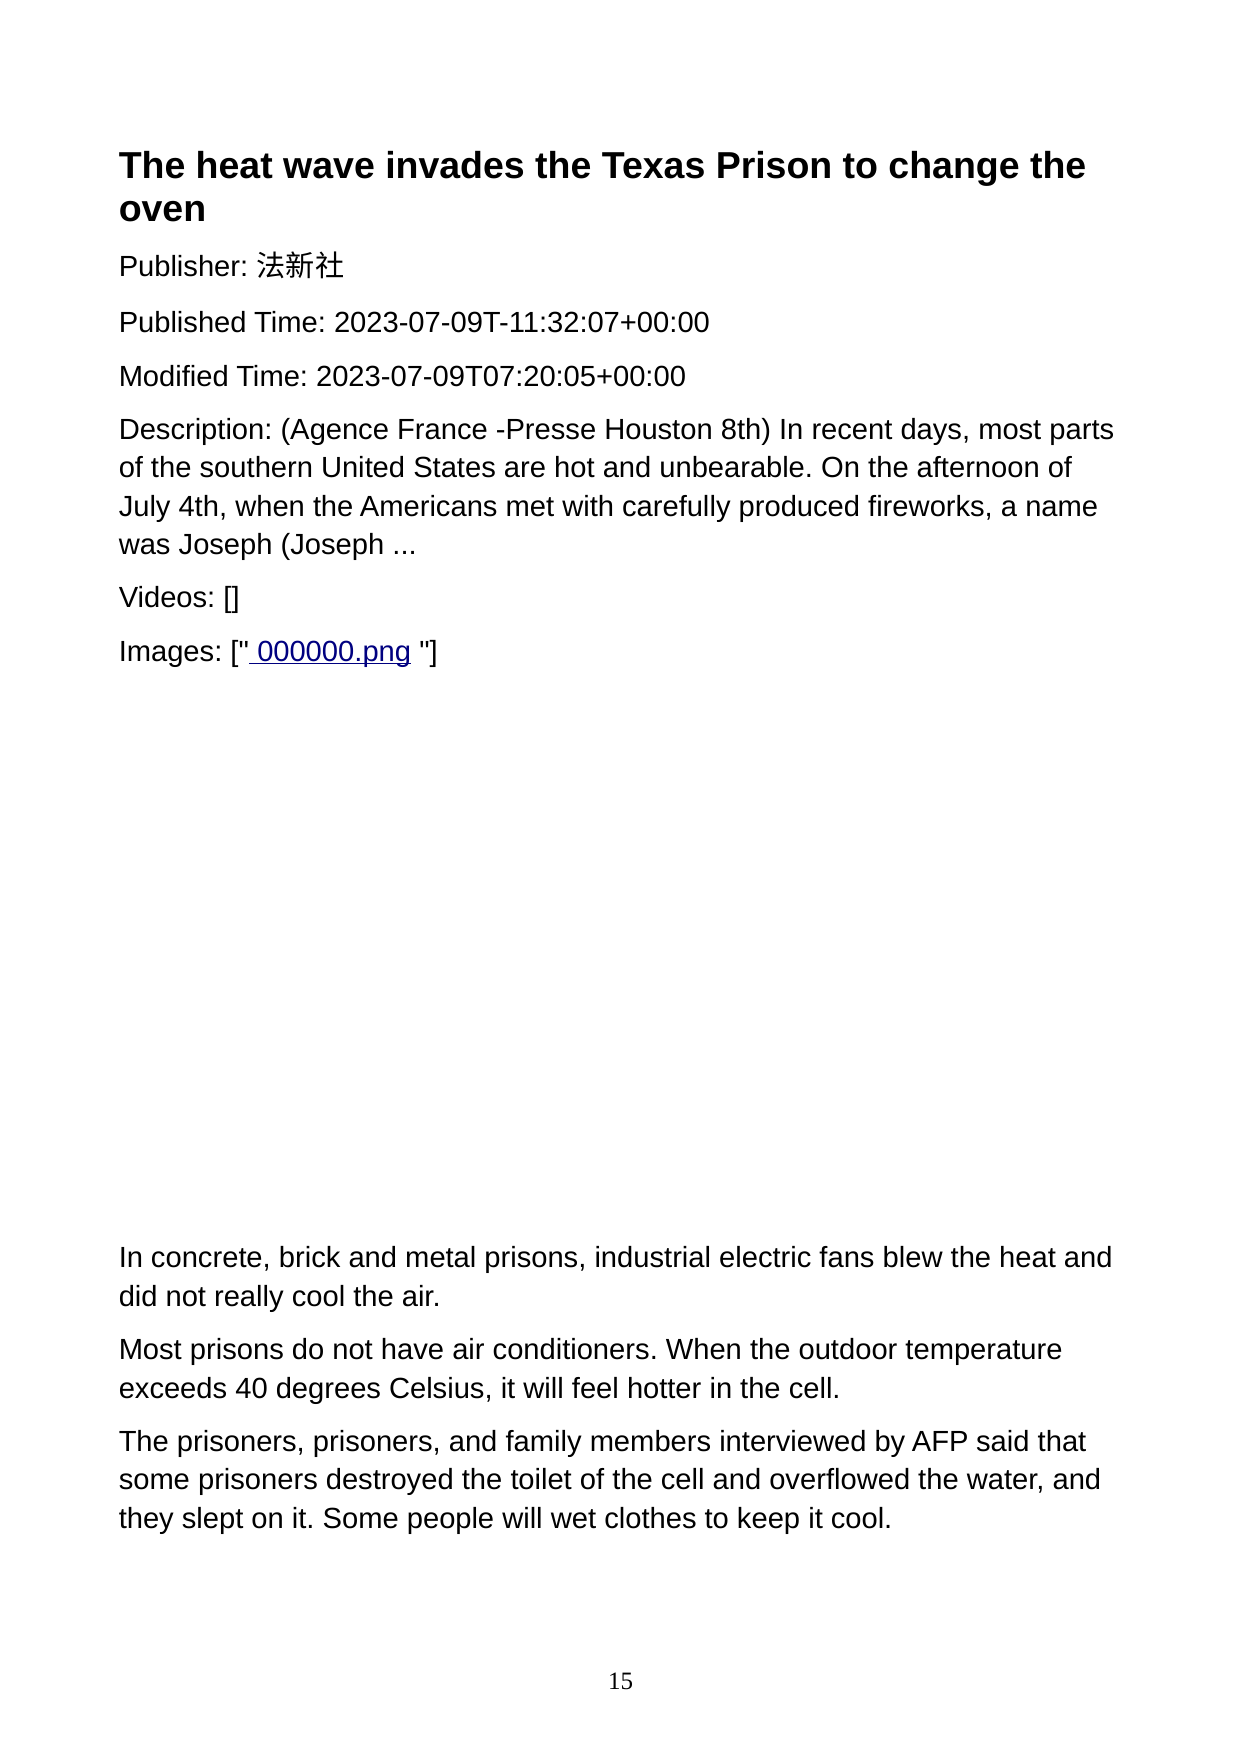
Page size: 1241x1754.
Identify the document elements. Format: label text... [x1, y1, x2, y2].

text The prisoners, prisoners, and family members interviewed by AFP said that some prisoners destroyed the toilet of the cell and overflowed the water, and they slept on it. Some people will wet clothes to keep it cool. [118, 1424, 1122, 1534]
text Images: [" 000000.png "] [118, 633, 1122, 667]
text Published Time: 2023-07-09T-11:32:07+00:00 [118, 305, 1122, 339]
text Description: (Agence France -Presse Houston 8th) In recent days, most parts of the southern United States are hot and unbearable. On the afternoon of July 4th, when the Americans met with carefully produced fireworks, a name was Joseph (Joseph ... [118, 412, 1122, 561]
text Publisher: 法新社 [118, 242, 1122, 284]
subtitle The heat wave invades the Texas Prison to change the oven [118, 143, 1122, 230]
text Modified Time: 2023-07-09T07:20:05+00:00 [118, 358, 1122, 392]
text Most prisons do not have air conditioners. When the outdoor temperature exceeds 40 degrees Celsius, it will feel hotter in the cell. [118, 1332, 1122, 1404]
text Videos: [] [118, 580, 1122, 614]
text In concrete, brick and metal prisons, industrial electric fans blew the heat and did not really cool the air. [118, 687, 1122, 1313]
